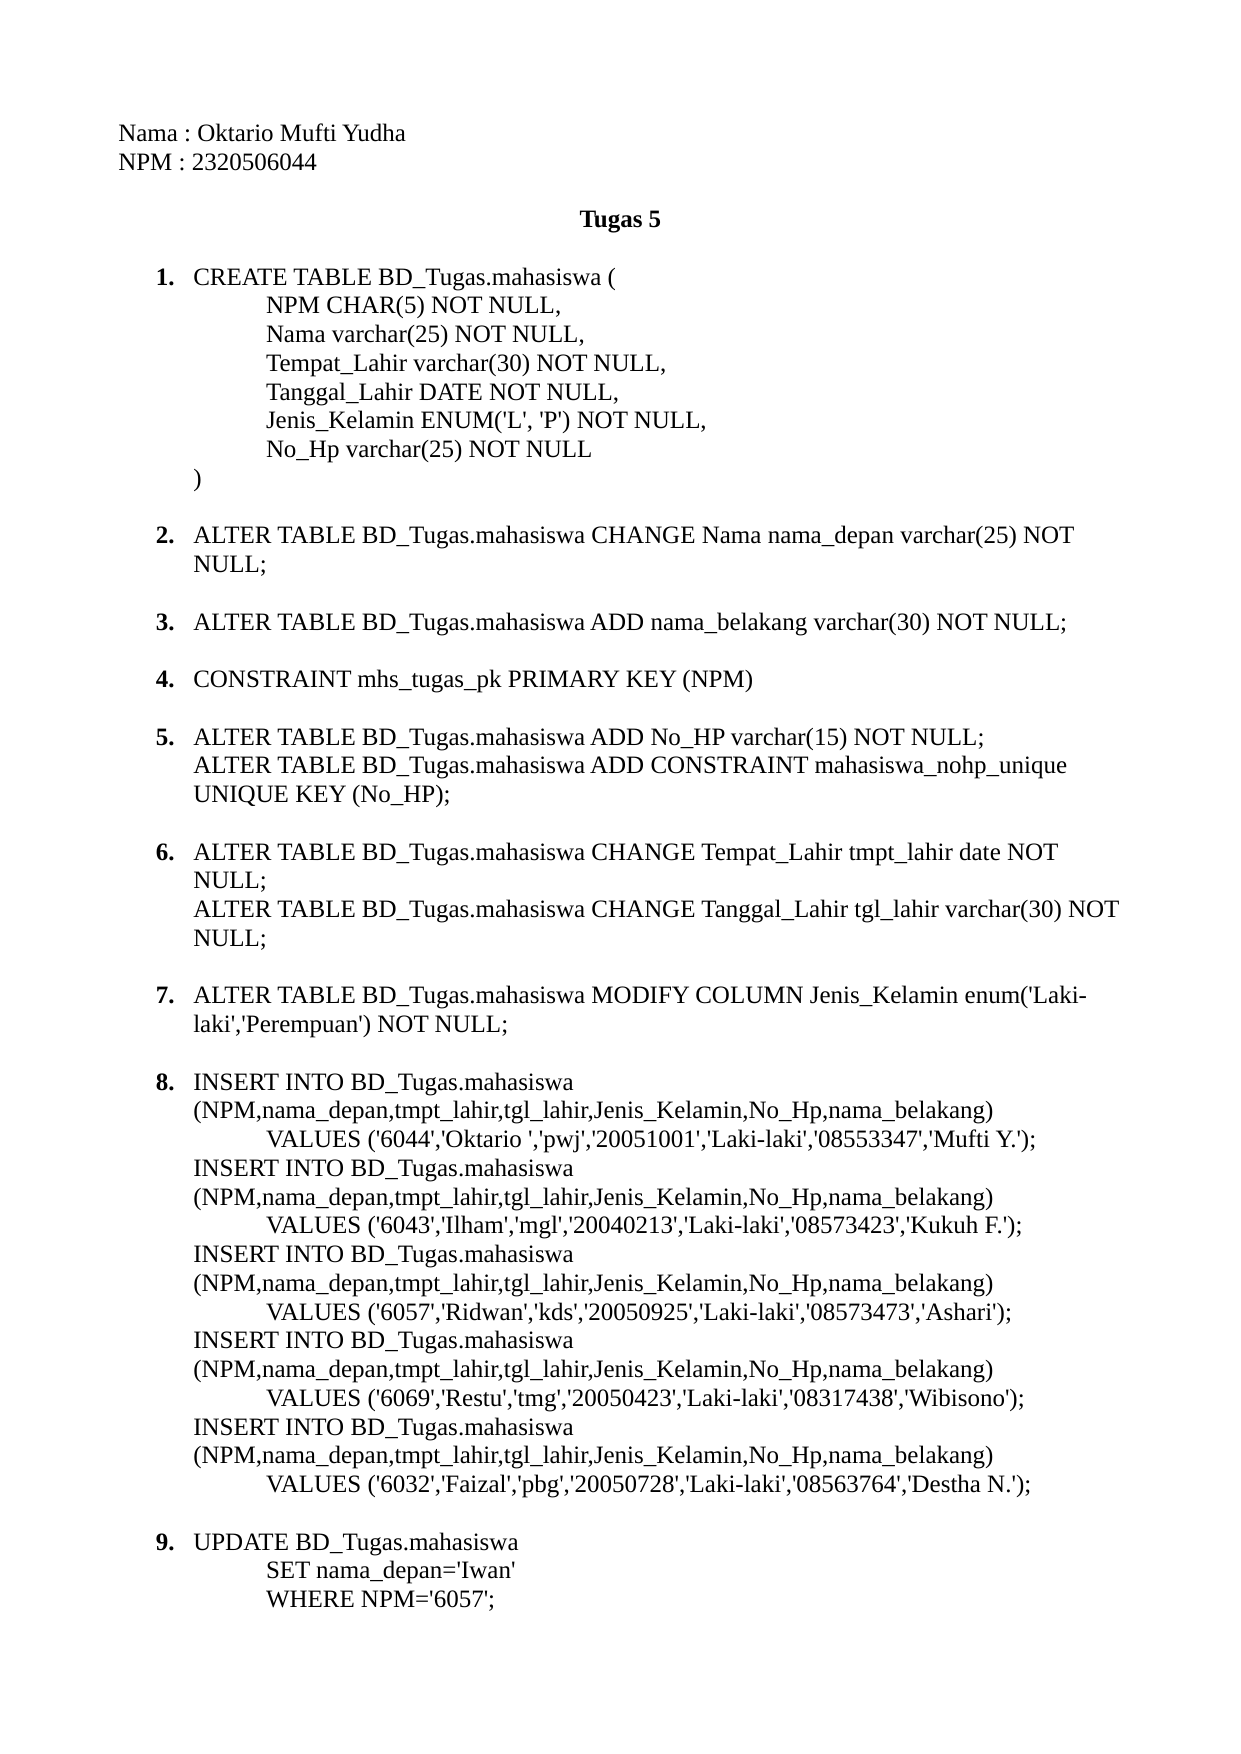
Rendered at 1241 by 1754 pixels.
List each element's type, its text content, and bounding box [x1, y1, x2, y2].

list ALTER TABLE BD_Tugas.mahasiswa CHANGE Tempat_Lahir tmpt_lahir date NOT NULL; [156, 837, 1122, 894]
list CREATE TABLE BD_Tugas.mahasiswa ( [156, 262, 1122, 291]
list VALUES ('6043','Ilham','mgl','20040213','Laki-laki','08573423','Kukuh F.'); [156, 1211, 1122, 1239]
list VALUES ('6032','Faizal','pbg','20050728','Laki-laki','08563764','Destha N.'); [156, 1469, 1122, 1498]
list INSERT INTO BD_Tugas.mahasiswa (NPM,nama_depan,tmpt_lahir,tgl_lahir,Jenis_Kelamin,No_Hp,nama_belakang) [156, 1412, 1122, 1469]
list No_Hp varchar(25) NOT NULL [156, 434, 1122, 463]
text Nama : Oktario Mufti Yudha [118, 118, 1122, 147]
list Jenis_Kelamin ENUM('L', 'P') NOT NULL, [156, 406, 1122, 434]
list Tempat_Lahir varchar(30) NOT NULL, [156, 348, 1122, 377]
list ALTER TABLE BD_Tugas.mahasiswa ADD CONSTRAINT mahasiswa_nohp_unique UNIQUE KEY (No_HP); [156, 751, 1122, 808]
list INSERT INTO BD_Tugas.mahasiswa (NPM,nama_depan,tmpt_lahir,tgl_lahir,Jenis_Kelamin,No_Hp,nama_belakang) [156, 1326, 1122, 1383]
list INSERT INTO BD_Tugas.mahasiswa (NPM,nama_depan,tmpt_lahir,tgl_lahir,Jenis_Kelamin,No_Hp,nama_belakang) [156, 1153, 1122, 1211]
list CONSTRAINT mhs_tugas_pk PRIMARY KEY (NPM) [156, 664, 1122, 693]
list ) [156, 463, 1122, 492]
list ALTER TABLE BD_Tugas.mahasiswa ADD No_HP varchar(15) NOT NULL; [156, 722, 1122, 751]
list Nama varchar(25) NOT NULL, [156, 319, 1122, 348]
list INSERT INTO BD_Tugas.mahasiswa (NPM,nama_depan,tmpt_lahir,tgl_lahir,Jenis_Kelamin,No_Hp,nama_belakang) [156, 1067, 1122, 1124]
list Tanggal_Lahir DATE NOT NULL, [156, 377, 1122, 406]
list ALTER TABLE BD_Tugas.mahasiswa ADD nama_belakang varchar(30) NOT NULL; [156, 607, 1122, 636]
list SET nama_depan='Iwan' [156, 1556, 1122, 1584]
list ALTER TABLE BD_Tugas.mahasiswa CHANGE Nama nama_depan varchar(25) NOT NULL; [156, 521, 1122, 578]
list WHERE NPM='6057'; [156, 1584, 1122, 1613]
list VALUES ('6069','Restu','tmg','20050423','Laki-laki','08317438','Wibisono'); [156, 1383, 1122, 1412]
list VALUES ('6044','Oktario ','pwj','20051001','Laki-laki','08553347','Mufti Y.'); [156, 1124, 1122, 1153]
text NPM : 2320506044 [118, 147, 1122, 176]
list UPDATE BD_Tugas.mahasiswa [156, 1527, 1122, 1556]
text Tugas 5 [118, 204, 1122, 233]
list VALUES ('6057','Ridwan','kds','20050925','Laki-laki','08573473','Ashari'); [156, 1297, 1122, 1326]
list NPM CHAR(5) NOT NULL, [156, 291, 1122, 319]
list INSERT INTO BD_Tugas.mahasiswa (NPM,nama_depan,tmpt_lahir,tgl_lahir,Jenis_Kelamin,No_Hp,nama_belakang) [156, 1239, 1122, 1297]
list ALTER TABLE BD_Tugas.mahasiswa MODIFY COLUMN Jenis_Kelamin enum('Laki-laki','Perempuan') NOT NULL; [156, 981, 1122, 1038]
list ALTER TABLE BD_Tugas.mahasiswa CHANGE Tanggal_Lahir tgl_lahir varchar(30) NOT NULL; [156, 894, 1122, 952]
